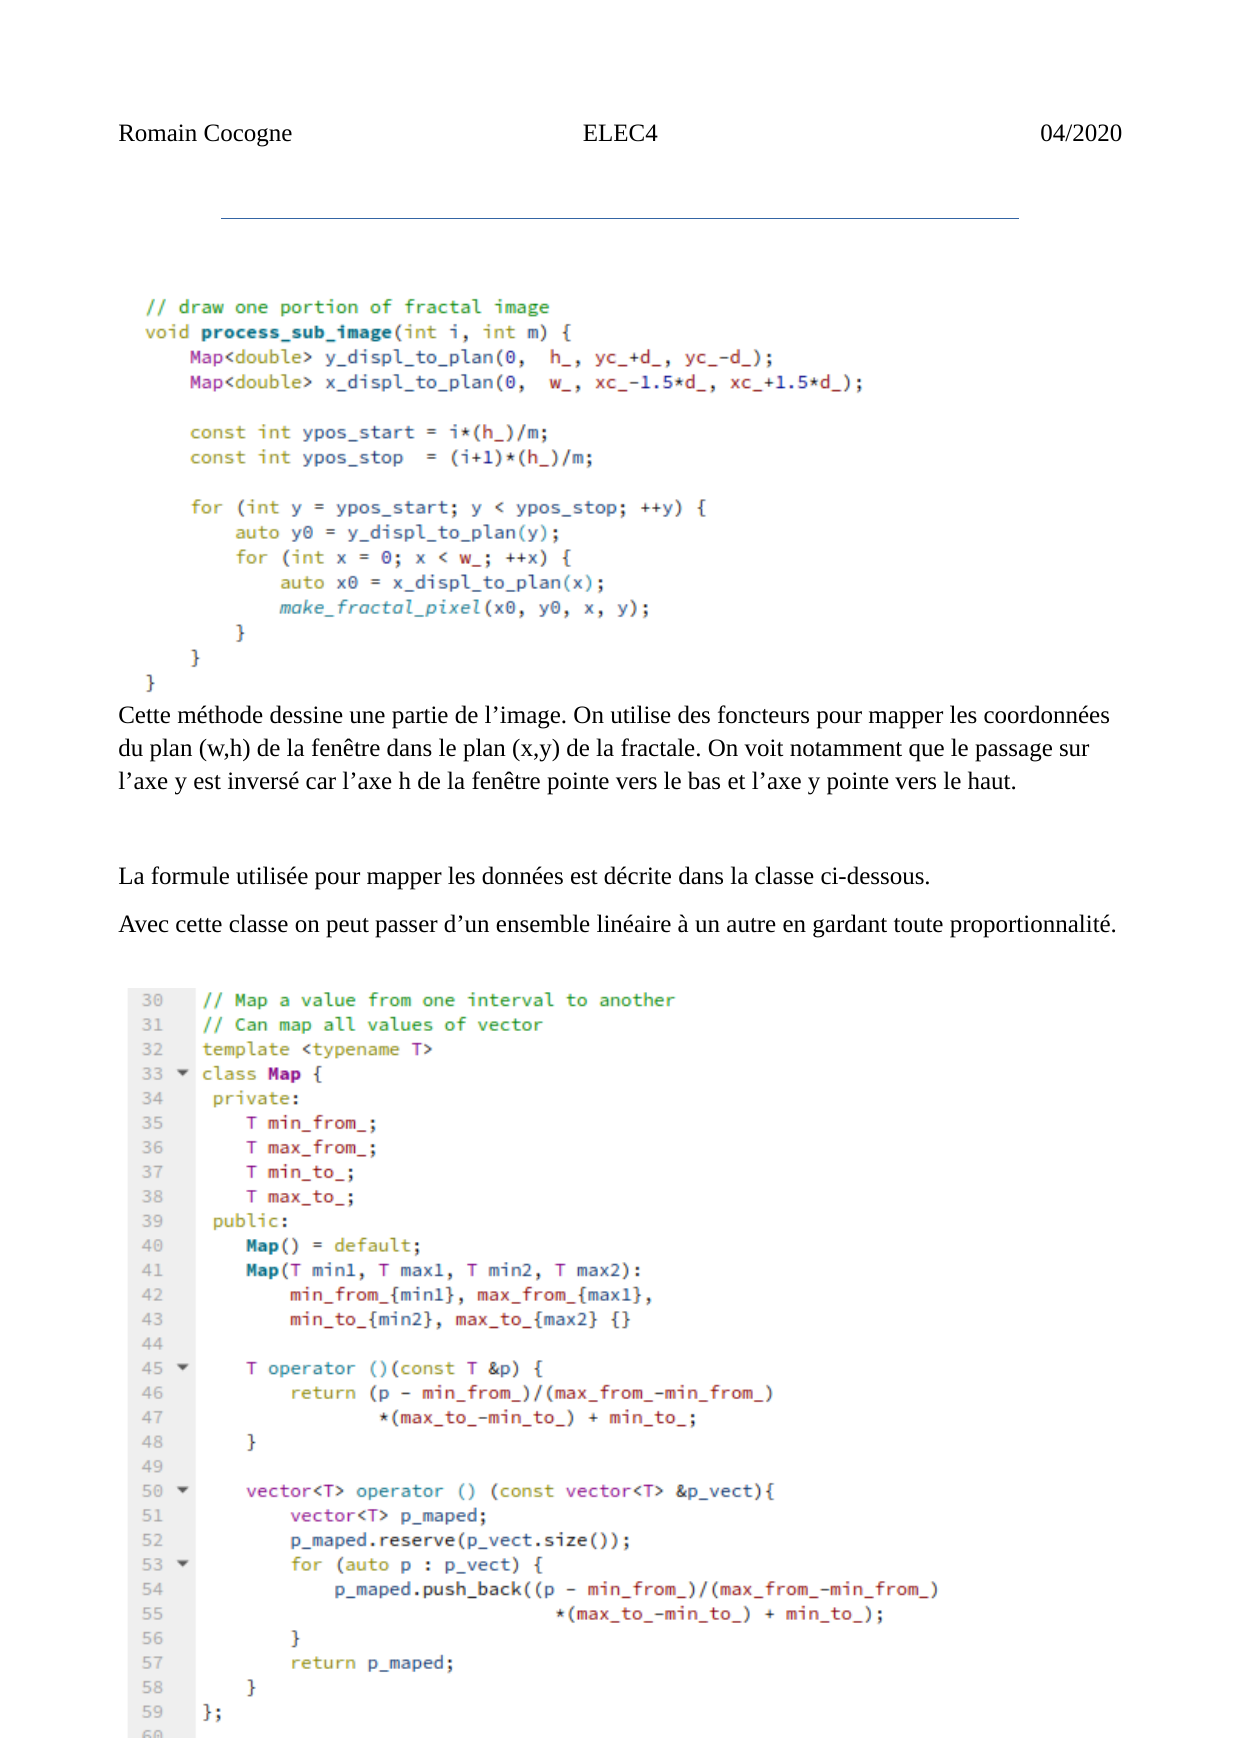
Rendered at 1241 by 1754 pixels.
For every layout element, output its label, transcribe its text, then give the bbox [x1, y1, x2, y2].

picture [127, 988, 963, 1738]
text La formule utilisée pour mapper les données est décrite dans la classe ci-dessous. [118, 861, 1122, 890]
text Cette méthode dessine une partie de l’image. On utilise des foncteurs pour mapper les coordonnées du plan (w,h) de la fenêtre dans le plan (x,y) de la fractale. On voit notamment que le passage sur l’axe y est inversé car l’axe h de la fenêtre pointe vers le bas et l’axe y pointe vers le haut. [118, 700, 1122, 795]
text Avec cette classe on peut passer d’un ensemble linéaire à un autre en gardant toute proportionnalité. [118, 909, 1122, 938]
picture [119, 290, 906, 700]
